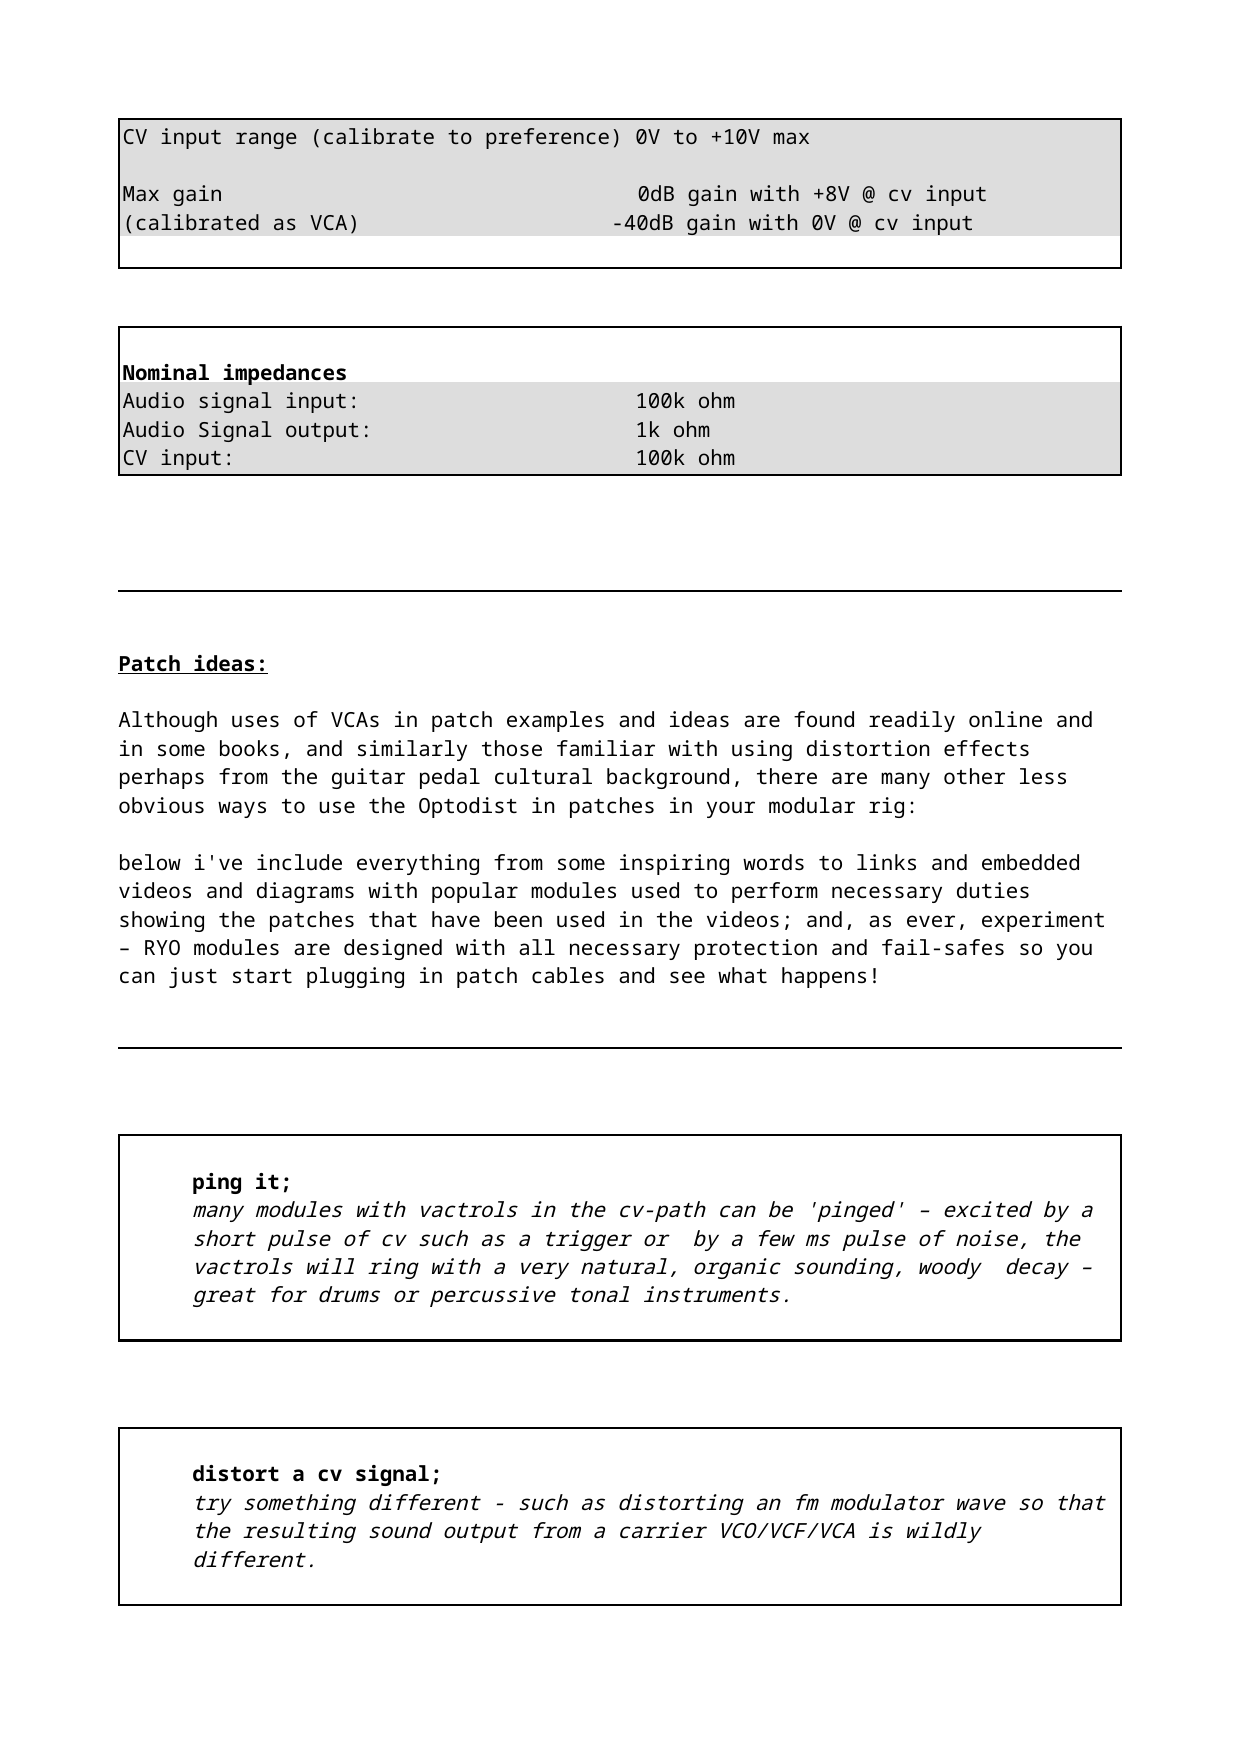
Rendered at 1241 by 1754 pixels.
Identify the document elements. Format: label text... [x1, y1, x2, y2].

text Max gain 0dB gain with +8V @ cv input [120, 175, 1120, 203]
text try something different - such as distorting an fm modulator wave so that the resulting sound output from a carrier VCO/VCF/VCA is wildly different. [120, 1484, 1120, 1573]
text CV input: 100k ohm [120, 439, 1120, 474]
text (calibrated as VCA) -40dB gain with 0V @ cv input [120, 203, 1120, 236]
text Audio signal input: 100k ohm Audio Signal output: 1k ohm [120, 382, 1120, 439]
text below i've include everything from some inspiring words to links and embedded videos and diagrams with popular modules used to perform necessary duties showing the patches that have been used in the videos; and, as ever, experiment – RYO modules are designed with all necessary protection and fail-safes so you can just start plugging in patch cables and see what happens! [118, 848, 1122, 990]
text distort a cv signal; [120, 1455, 1120, 1484]
text ping it; [120, 1163, 1120, 1191]
text many modules with vactrols in the cv-path can be 'pinged' – excited by a short pulse of cv such as a trigger or by a few ms pulse of noise, the vactrols will ring with a very natural, organic sounding, woody decay – great for drums or percussive tonal instruments. [120, 1191, 1120, 1309]
text CV input range (calibrate to preference) 0V to +10V max [120, 120, 1120, 147]
text Although uses of VCAs in patch examples and ideas are found readily online and in some books, and similarly those familiar with using distortion effects perhaps from the guitar pedal cultural background, there are many other less obvious ways to use the Optodist in patches in your modular rig: [118, 706, 1122, 819]
text Patch ideas: [118, 649, 1122, 677]
text Nominal impedances [120, 354, 1120, 382]
